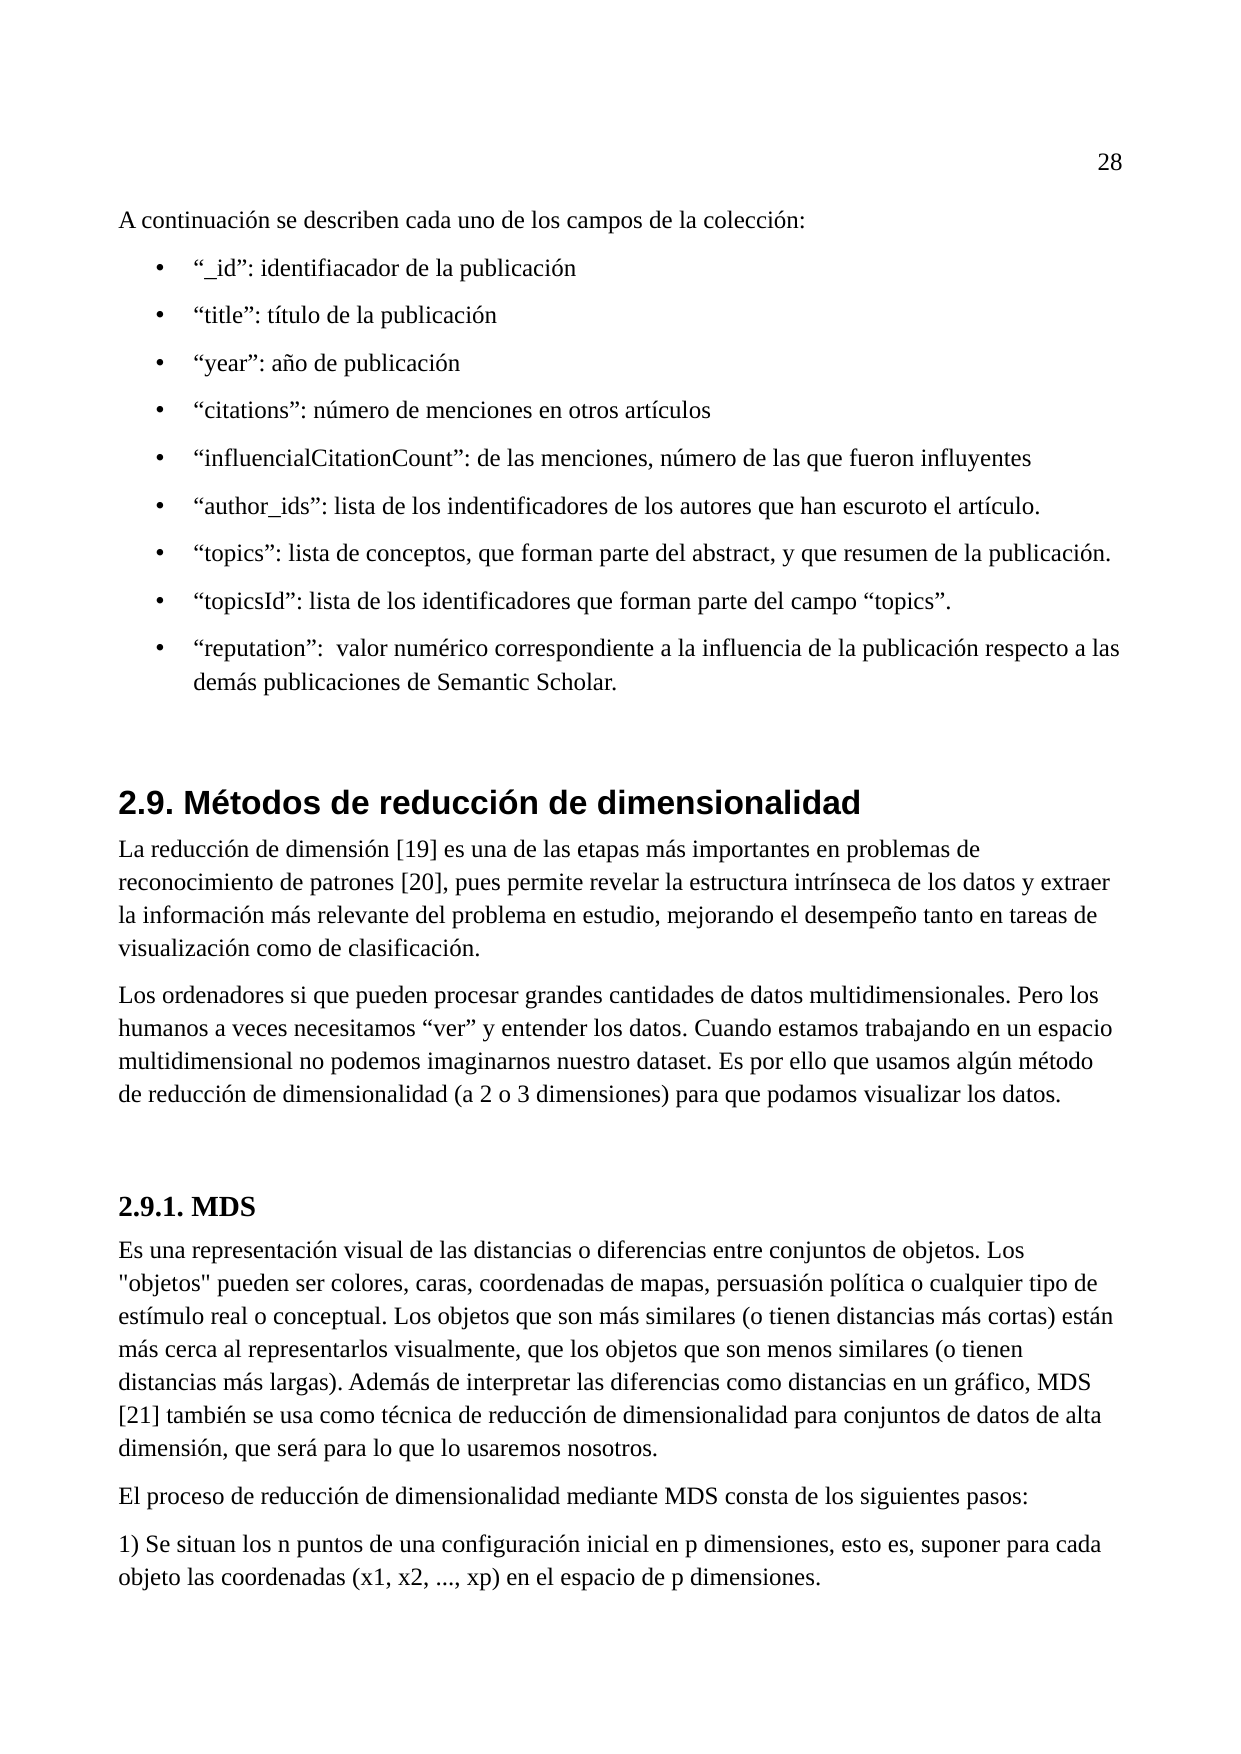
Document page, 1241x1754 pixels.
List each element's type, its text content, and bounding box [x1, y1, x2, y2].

list “_id”: identifiacador de la publicación [156, 253, 1122, 281]
list “author_ids”: lista de los indentificadores de los autores que han escuroto el artículo. [156, 491, 1122, 519]
list “title”: título de la publicación [156, 300, 1122, 329]
text 1) Se situan los n puntos de una configuración inicial en p dimensiones, esto es, suponer para cada objeto las coordenadas (x1, x2, ..., xp) en el espacio de p dimensiones. [118, 1529, 1122, 1590]
list “topicsId”: lista de los identificadores que forman parte del campo “topics”. [156, 586, 1122, 615]
text Los ordenadores si que pueden procesar grandes cantidades de datos multidimensionales. Pero los humanos a veces necesitamos “ver” y entender los datos. Cuando estamos trabajando en un espacio multidimensional no podemos imaginarnos nuestro dataset. Es por ello que usamos algún método de reducción de dimensionalidad (a 2 o 3 dimensiones) para que podamos visualizar los datos. [118, 980, 1122, 1108]
subtitle 2.9.1. MDS [118, 1189, 1122, 1223]
text La reducción de dimensión [19] es una de las etapas más importantes en problemas de reconocimiento de patrones [20], pues permite revelar la estructura intrínseca de los datos y extraer la información más relevante del problema en estudio, mejorando el desempeño tanto en tareas de visualización como de clasificación. [118, 834, 1122, 962]
text El proceso de reducción de dimensionalidad mediante MDS consta de los siguientes pasos: [118, 1481, 1122, 1510]
list “citations”: número de menciones en otros artículos [156, 396, 1122, 424]
list “reputation”: valor numérico correspondiente a la influencia de la publicación respecto a las demás publicaciones de Semantic Scholar. [156, 633, 1122, 695]
list “year”: año de publicación [156, 348, 1122, 377]
text Es una representación visual de las distancias o diferencias entre conjuntos de objetos. Los "objetos" pueden ser colores, caras, coordenadas de mapas, persuasión política o cualquier tipo de estímulo real o conceptual. Los objetos que son más similares (o tienen distancias más cortas) están más cerca al representarlos visualmente, que los objetos que son menos similares (o tienen distancias más largas). Además de interpretar las diferencias como distancias en un gráfico, MDS [21] también se usa como técnica de reducción de dimensionalidad para conjuntos de datos de alta dimensión, que será para lo que lo usaremos nosotros. [118, 1235, 1122, 1462]
list “influencialCitationCount”: de las menciones, número de las que fueron influyentes [156, 443, 1122, 472]
list “topics”: lista de conceptos, que forman parte del abstract, y que resumen de la publicación. [156, 538, 1122, 567]
subtitle 2.9. Métodos de reducción de dimensionalidad [118, 783, 1122, 821]
text A continuación se describen cada uno de los campos de la colección: [118, 205, 1122, 234]
